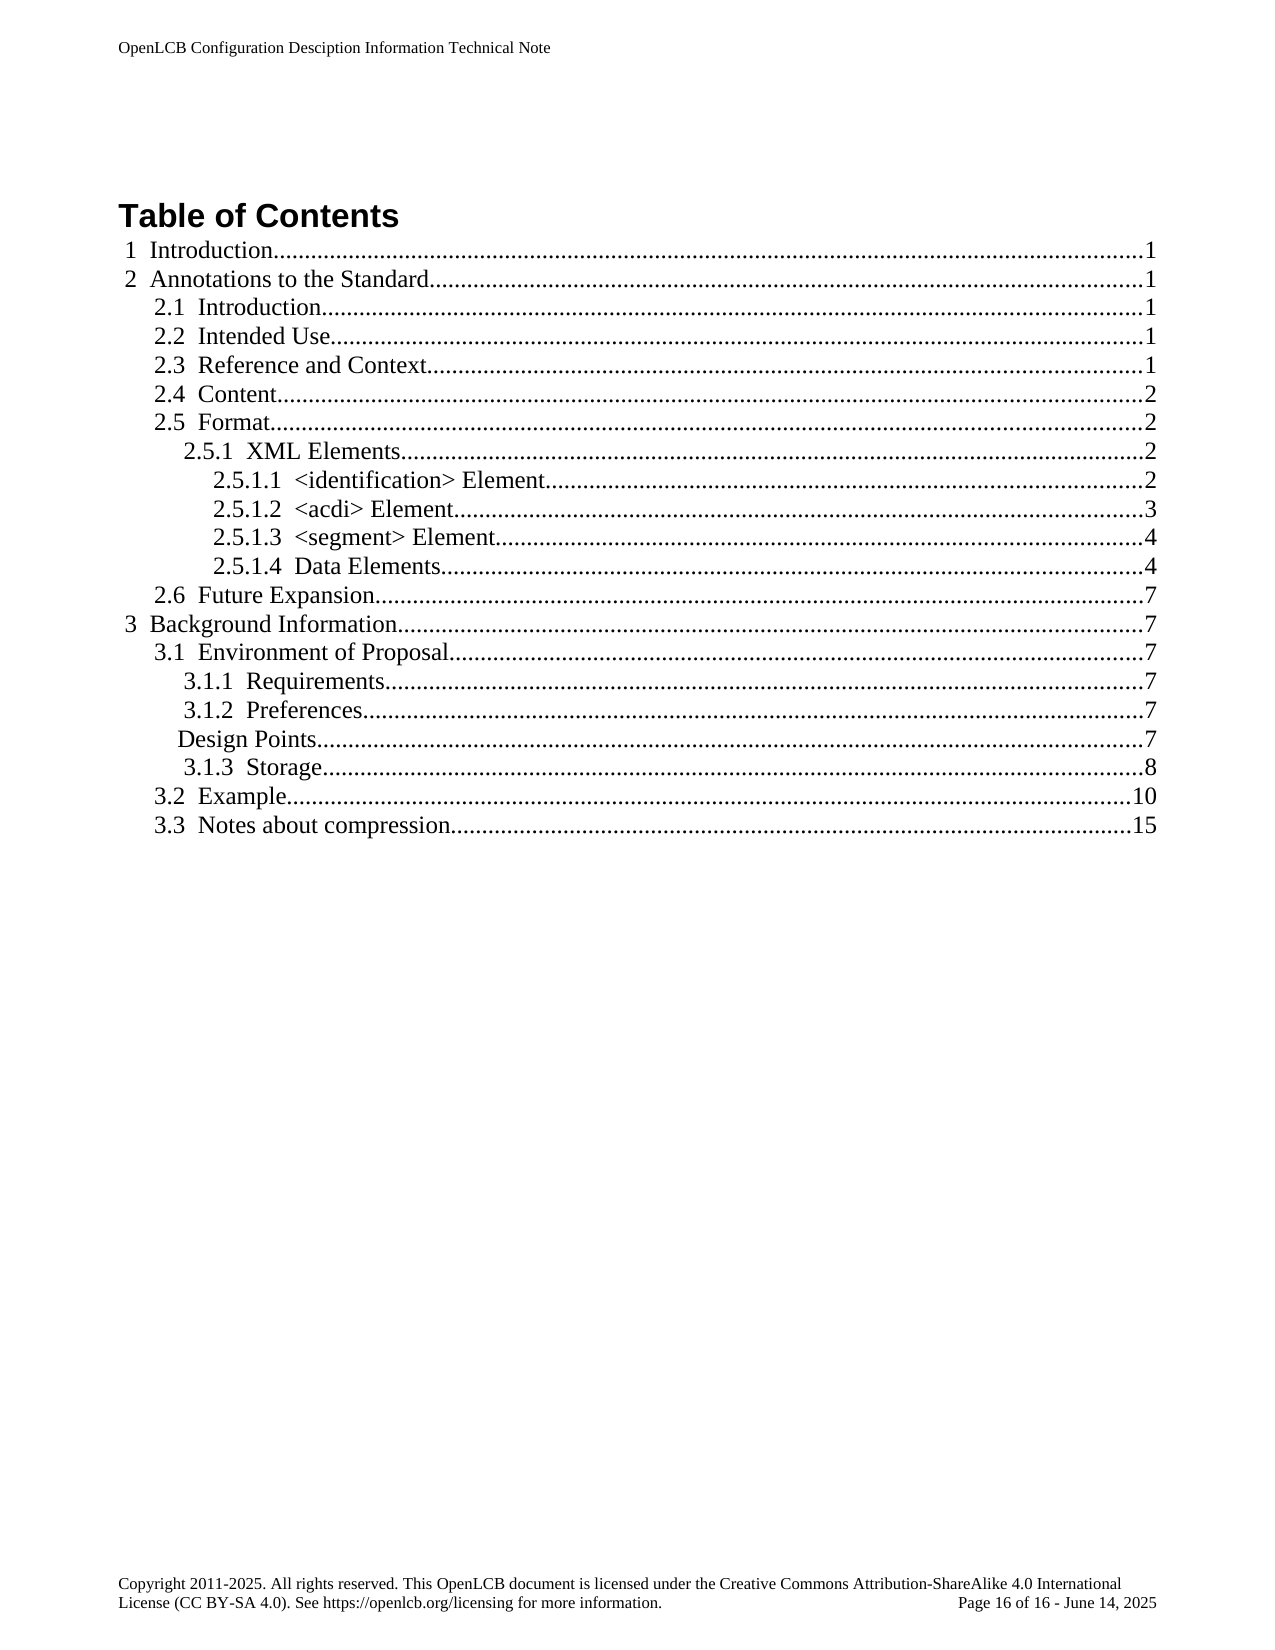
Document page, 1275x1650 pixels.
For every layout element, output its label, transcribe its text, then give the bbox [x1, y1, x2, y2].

text 3.1.1 Requirements 7 [177, 666, 1157, 695]
text 2.5.1 XML Elements 2 [177, 436, 1157, 465]
text 2.5.1.4 Data Elements 4 [207, 551, 1157, 580]
text 3.2 Example 10 [148, 781, 1157, 810]
text 2 Annotations to the Standard 1 [118, 264, 1157, 292]
text 1 Introduction 1 [118, 235, 1157, 264]
text 2.6 Future Expansion 7 [148, 580, 1157, 609]
text 3 Background Information 7 [118, 609, 1157, 637]
text 2.3 Reference and Context 1 [148, 350, 1157, 379]
text 2.5.1.1 <identification> Element 2 [207, 465, 1157, 494]
text 3.3 Notes about compression 15 [148, 810, 1157, 839]
subtitle Table of Contents [118, 196, 1157, 235]
text 3.1.3 Storage 8 [177, 752, 1157, 781]
text 2.5 Format 2 [148, 407, 1157, 436]
text 2.4 Content 2 [148, 379, 1157, 407]
text 2.2 Intended Use 1 [148, 321, 1157, 350]
text 3.1 Environment of Proposal 7 [148, 637, 1157, 666]
text 2.1 Introduction 1 [148, 292, 1157, 321]
text 3.1.2 Preferences 7 [177, 695, 1157, 724]
text Design Points 7 [177, 724, 1157, 752]
text 2.5.1.2 <acdi> Element 3 [207, 494, 1157, 522]
text 2.5.1.3 <segment> Element 4 [207, 522, 1157, 551]
